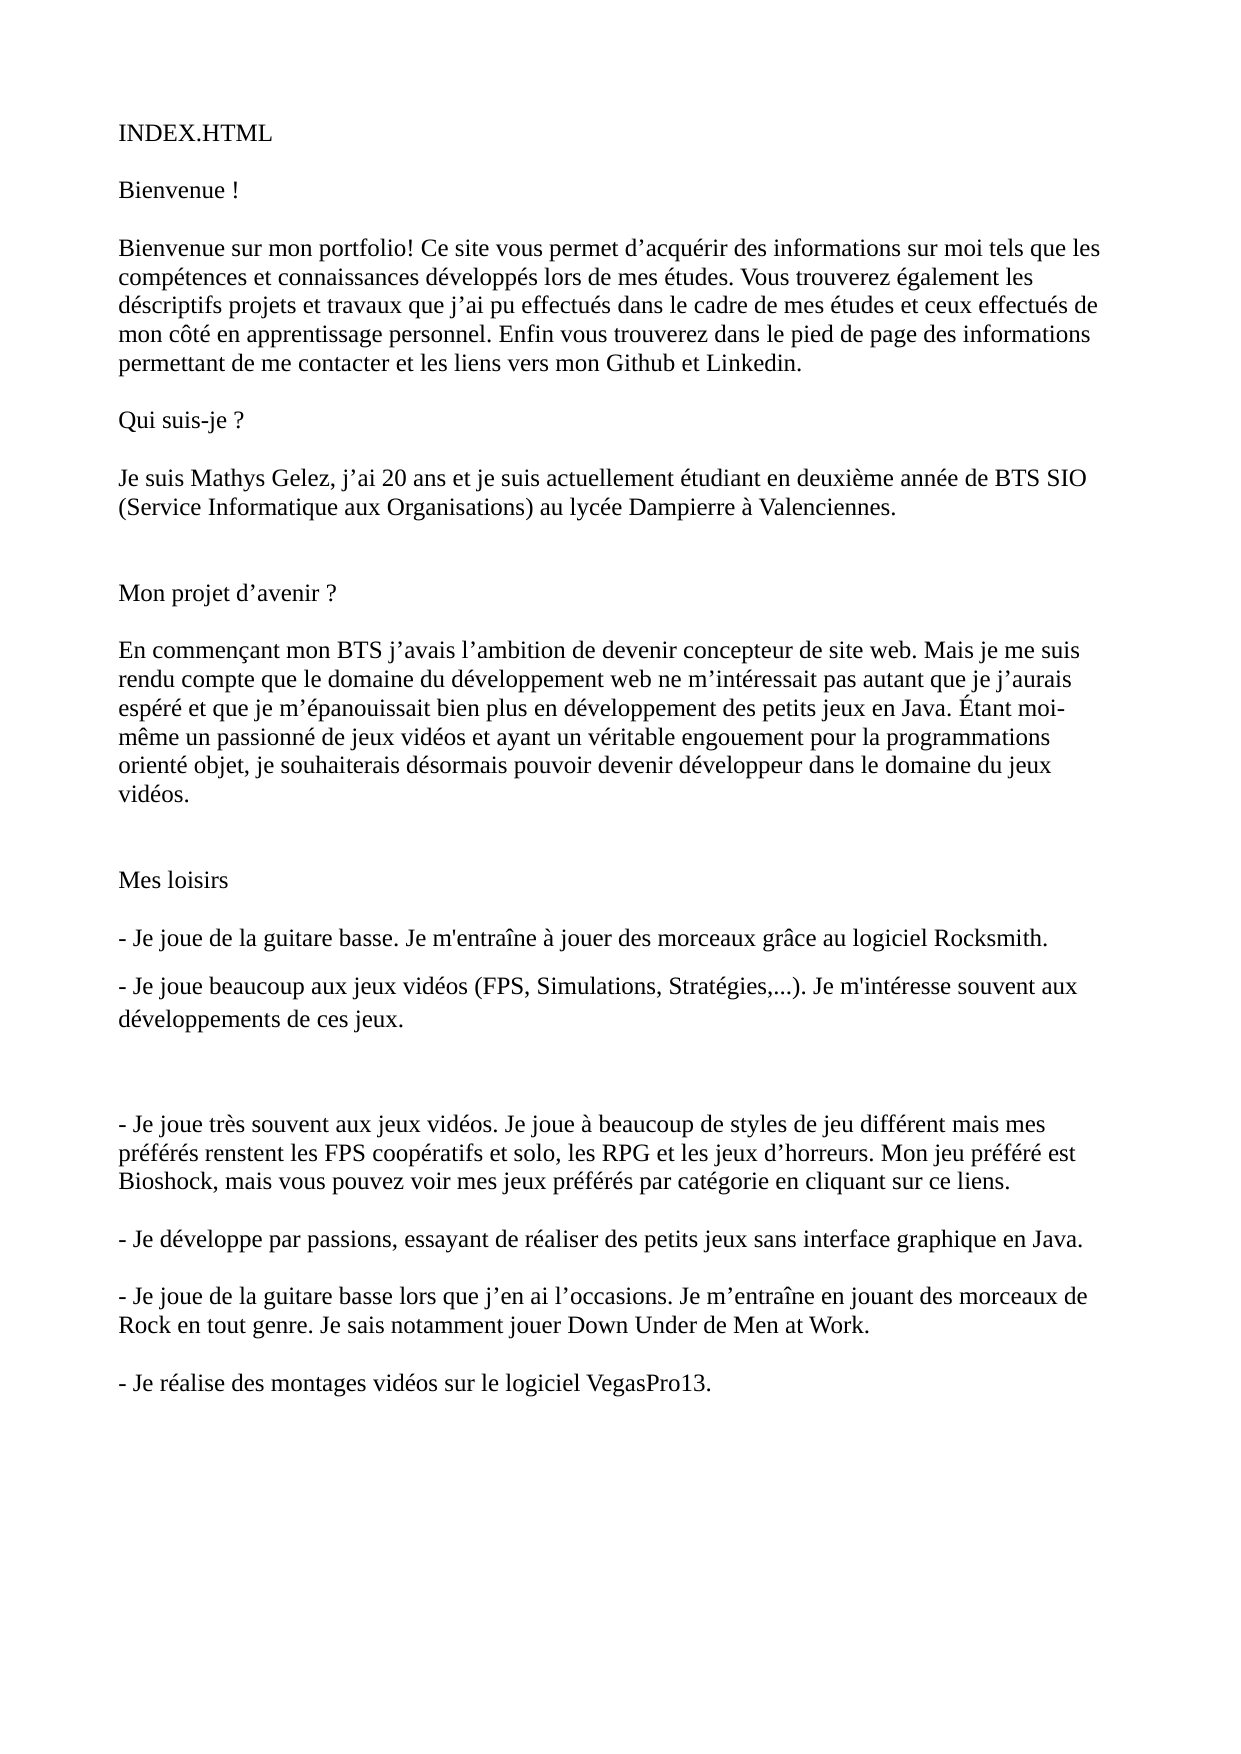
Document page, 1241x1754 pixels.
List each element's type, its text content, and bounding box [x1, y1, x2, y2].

text Bienvenue ! [118, 176, 1122, 204]
text - Je développe par passions, essayant de réaliser des petits jeux sans interface graphique en Java. [118, 1224, 1122, 1253]
text Bienvenue sur mon portfolio! Ce site vous permet d’acquérir des informations sur moi tels que les compétences et connaissances développés lors de mes études. Vous trouverez également les déscriptifs projets et travaux que j’ai pu effectués dans le cadre de mes études et ceux effectués de mon côté en apprentissage personnel. Enfin vous trouverez dans le pied de page des informations permettant de me contacter et les liens vers mon Github et Linkedin. [118, 233, 1122, 377]
text - Je réalise des montages vidéos sur le logiciel VegasPro13. [118, 1368, 1122, 1396]
text INDEX.HTML [118, 118, 1122, 147]
text - Je joue de la guitare basse lors que j’en ai l’occasions. Je m’entraîne en jouant des morceaux de Rock en tout genre. Je sais notamment jouer Down Under de Men at Work. [118, 1281, 1122, 1339]
text Mes loisirs [118, 837, 1122, 894]
text Je suis Mathys Gelez, j’ai 20 ans et je suis actuellement étudiant en deuxième année de BTS SIO (Service Informatique aux Organisations) au lycée Dampierre à Valenciennes. [118, 463, 1122, 521]
text En commençant mon BTS j’avais l’ambition de devenir concepteur de site web. Mais je me suis rendu compte que le domaine du développement web ne m’intéressait pas autant que je j’aurais espéré et que je m’épanouissait bien plus en développement des petits jeux en Java. Étant moi- même un passionné de jeux vidéos et ayant un véritable engouement pour la programmations orienté objet, je souhaiterais désormais pouvoir devenir développeur dans le domaine du jeux vidéos. [118, 636, 1122, 808]
text - Je joue beaucoup aux jeux vidéos (FPS, Simulations, Stratégies,...). Je m'intéresse souvent aux développements de ces jeux. [118, 971, 1122, 1032]
text Mon projet d’avenir ? [118, 578, 1122, 607]
text Qui suis-je ? [118, 406, 1122, 434]
text - Je joue très souvent aux jeux vidéos. Je joue à beaucoup de styles de jeu différent mais mes préférés renstent les FPS coopératifs et solo, les RPG et les jeux d’horreurs. Mon jeu préféré est Bioshock, mais vous pouvez voir mes jeux préférés par catégorie en cliquant sur ce liens. [118, 1109, 1122, 1195]
text - Je joue de la guitare basse. Je m'entraîne à jouer des morceaux grâce au logiciel Rocksmith. [118, 923, 1122, 952]
